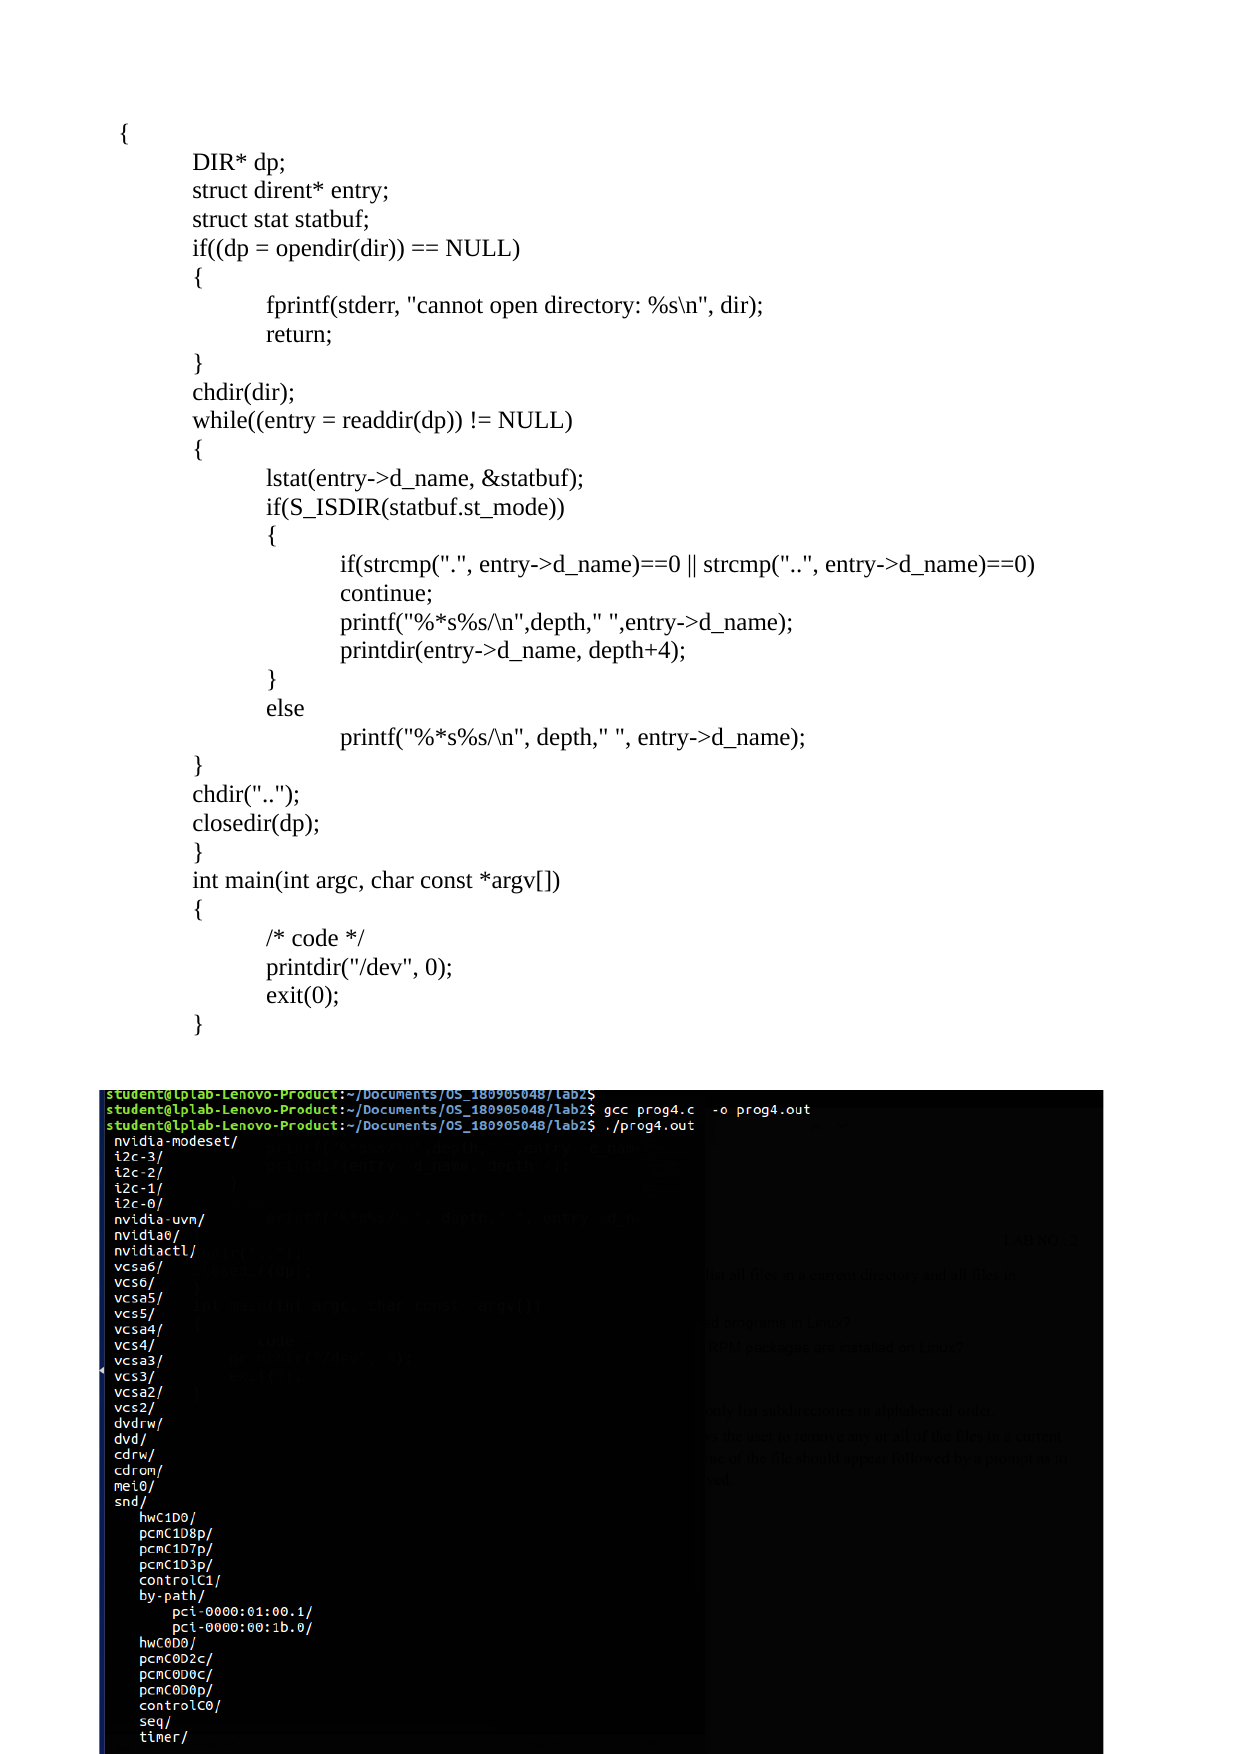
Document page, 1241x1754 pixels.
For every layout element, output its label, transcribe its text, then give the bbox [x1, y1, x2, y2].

text } [118, 837, 1122, 866]
text { [118, 521, 1122, 549]
text DIR* dp; [118, 147, 1122, 176]
text if(strcmp(".", entry->d_name)==0 || strcmp("..", entry->d_name)==0) [118, 549, 1122, 578]
text chdir(dir); [118, 377, 1122, 406]
text /* code */ [118, 923, 1122, 952]
text { [118, 434, 1122, 463]
text closedir(dp); [118, 808, 1122, 837]
text { [118, 894, 1122, 923]
text } [118, 664, 1122, 693]
text printf("%*s%s/\n", depth," ", entry->d_name); [118, 722, 1122, 751]
text printdir(entry->d_name, depth+4); [118, 636, 1122, 664]
text printdir("/dev", 0); [118, 952, 1122, 981]
text exit(0); [118, 981, 1122, 1009]
text printf("%*s%s/\n",depth," ",entry->d_name); [118, 607, 1122, 636]
text struct dirent* entry; [118, 176, 1122, 204]
text if(S_ISDIR(statbuf.st_mode)) [118, 492, 1122, 521]
text return; [118, 319, 1122, 348]
text fprintf(stderr, "cannot open directory: %s\n", dir); [118, 291, 1122, 319]
text } [118, 348, 1122, 377]
text lstat(entry->d_name, &statbuf); [118, 463, 1122, 492]
text { [118, 118, 1122, 147]
text } [118, 1009, 1122, 1038]
text while((entry = readdir(dp)) != NULL) [118, 406, 1122, 434]
text } [118, 751, 1122, 779]
text if((dp = opendir(dir)) == NULL) [118, 233, 1122, 262]
text else [118, 693, 1122, 722]
text chdir(".."); [118, 779, 1122, 808]
text { [118, 262, 1122, 291]
text struct stat statbuf; [118, 204, 1122, 233]
text int main(int argc, char const *argv[]) [118, 866, 1122, 894]
text continue; [118, 578, 1122, 607]
picture [99, 1090, 1104, 1754]
